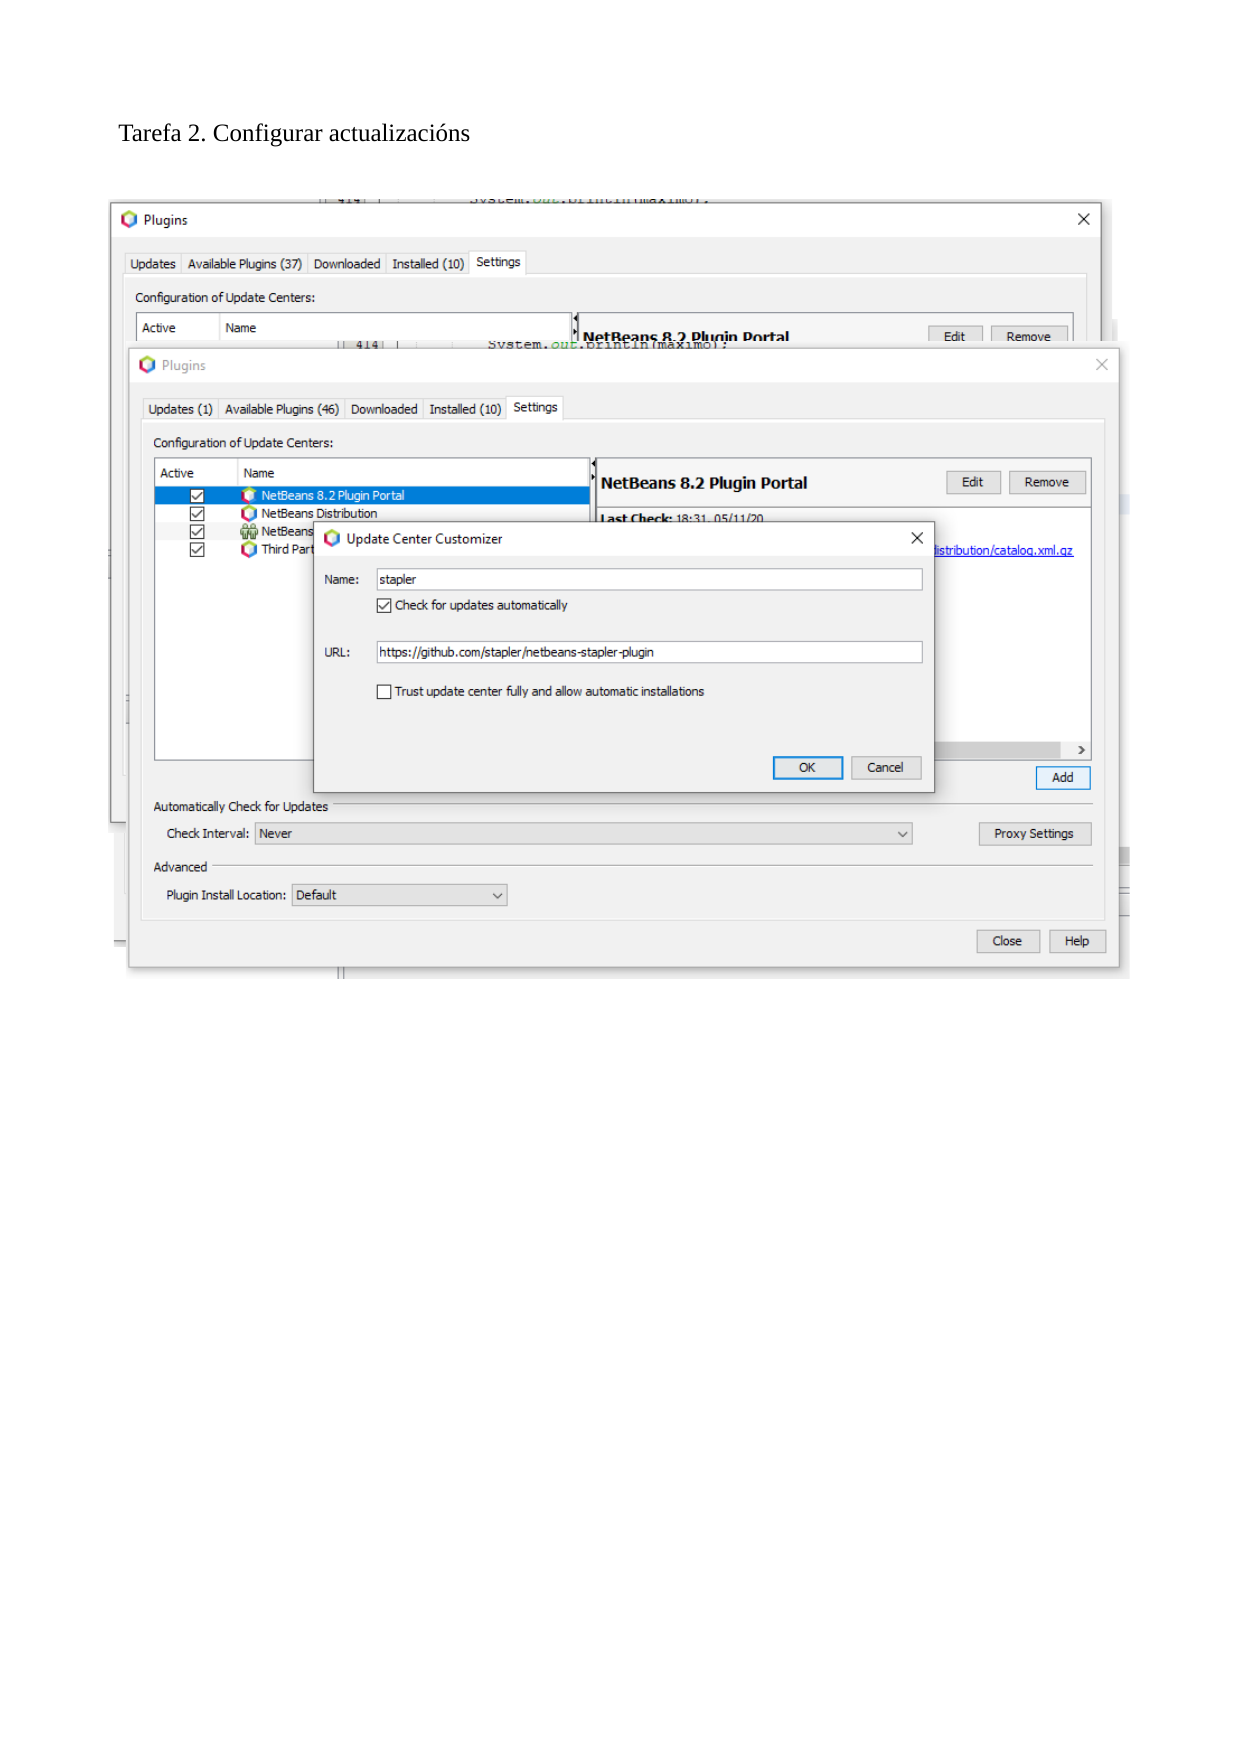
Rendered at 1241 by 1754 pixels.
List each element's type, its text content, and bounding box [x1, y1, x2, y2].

text Tarefa 2. Configurar actualizacións [118, 118, 1122, 147]
